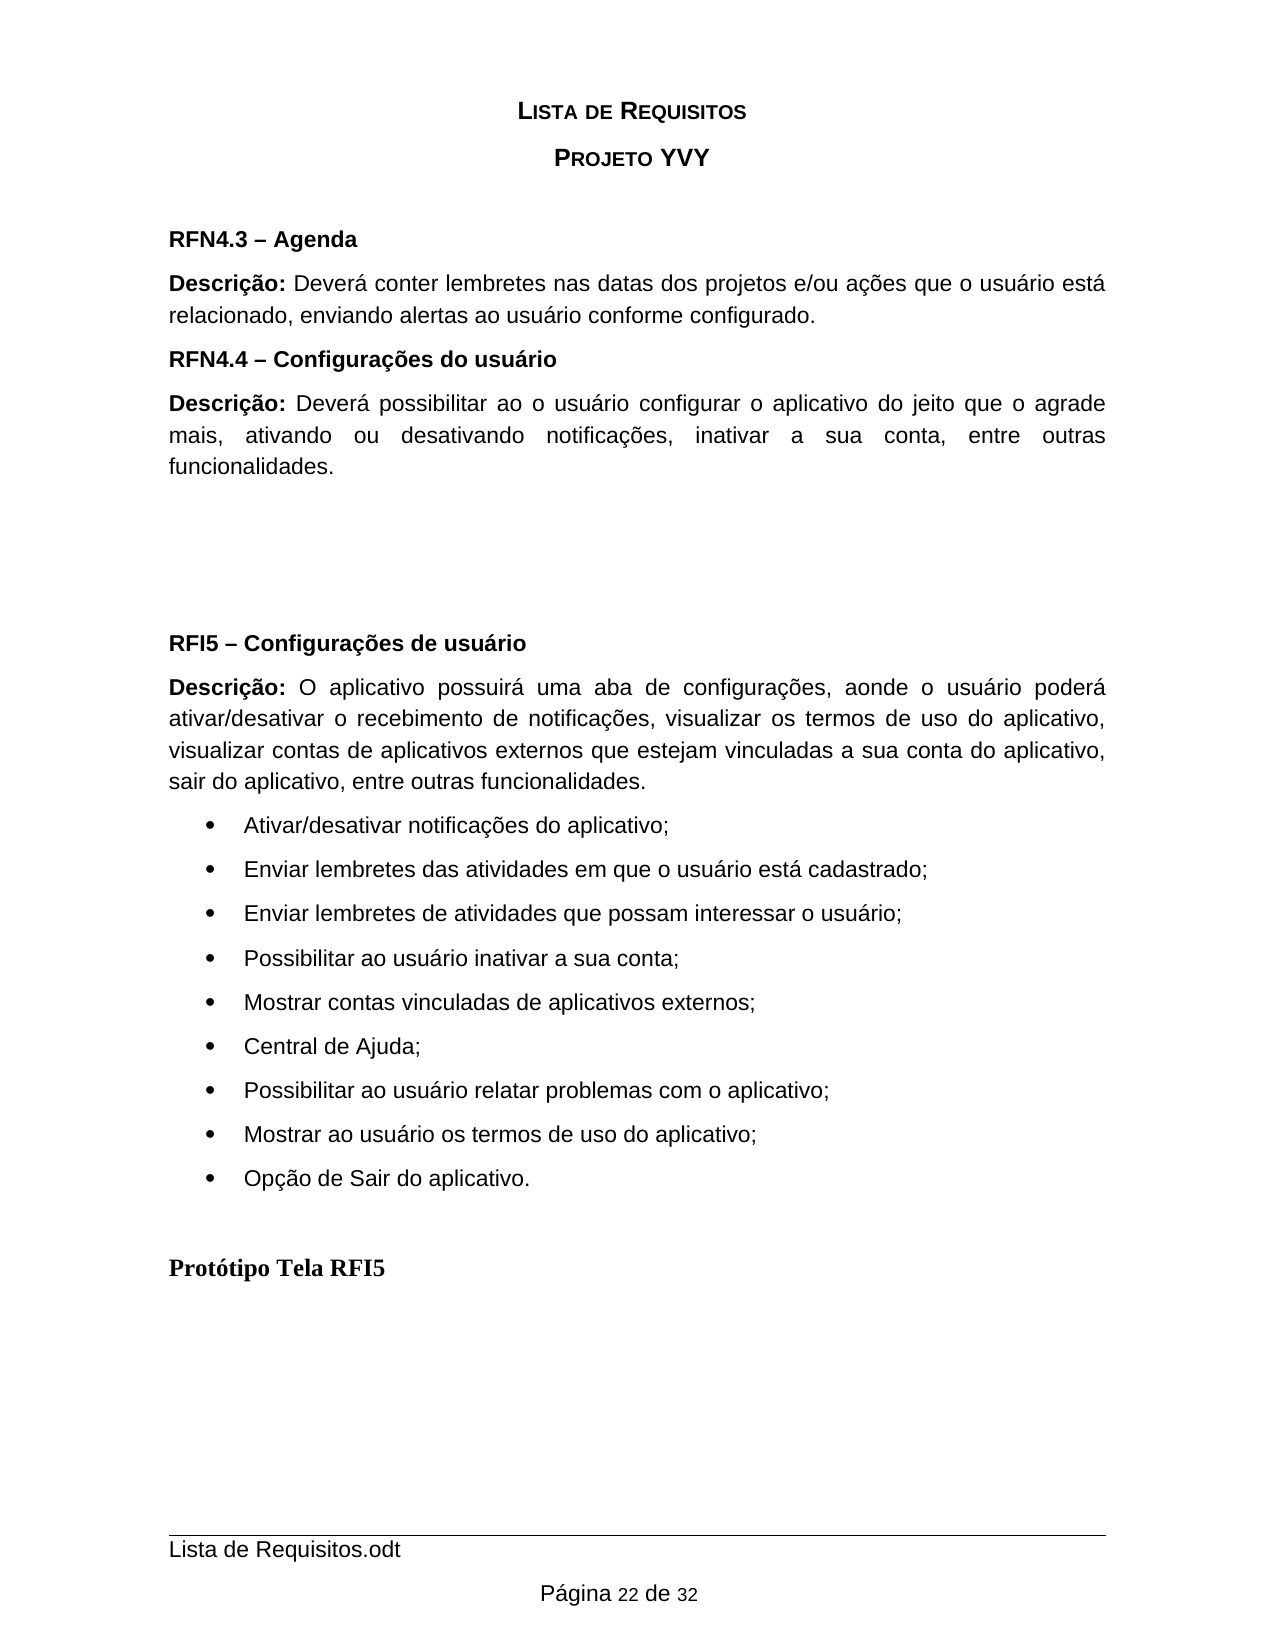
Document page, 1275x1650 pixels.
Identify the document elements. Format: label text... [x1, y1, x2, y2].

text Protótipo Tela RFI5 [169, 1253, 1106, 1282]
list Opção de Sair do aplicativo. [206, 1165, 1106, 1191]
list Mostrar contas vinculadas de aplicativos externos; [206, 988, 1106, 1015]
list Mostrar ao usuário os termos de uso do aplicativo; [206, 1121, 1106, 1147]
list Possibilitar ao usuário inativar a sua conta; [206, 944, 1106, 971]
list Ativar/desativar notificações do aplicativo; [206, 812, 1106, 839]
text Descrição: Deverá possibilitar ao o usuário configurar o aplicativo do jeito que o agrade mais, ativando ou desativando notificações, inativar a sua conta, entre outras funcionalidades. [169, 390, 1106, 479]
list Central de Ajuda; [206, 1033, 1106, 1059]
list Enviar lembretes das atividades em que o usuário está cadastrado; [206, 856, 1106, 883]
list Enviar lembretes de atividades que possam interessar o usuário; [206, 900, 1106, 927]
subtitle RFN4.4 – Configurações do usuário [169, 346, 1106, 372]
list Possibilitar ao usuário relatar problemas com o aplicativo; [206, 1077, 1106, 1103]
subtitle RFN4.3 – Agenda [169, 226, 1106, 253]
text Descrição: Deverá conter lembretes nas datas dos projetos e/ou ações que o usuário está relacionado, enviando alertas ao usuário conforme configurado. [169, 270, 1106, 328]
text Descrição: O aplicativo possuirá uma aba de configurações, aonde o usuário poderá ativar/desativar o recebimento de notificações, visualizar os termos de uso do aplicativo, visualizar contas de aplicativos externos que estejam vinculadas a sua conta do aplicativo, sair do aplicativo, entre outras funcionalidades. [169, 673, 1106, 794]
subtitle RFI5 – Configurações de usuário [169, 629, 1106, 656]
